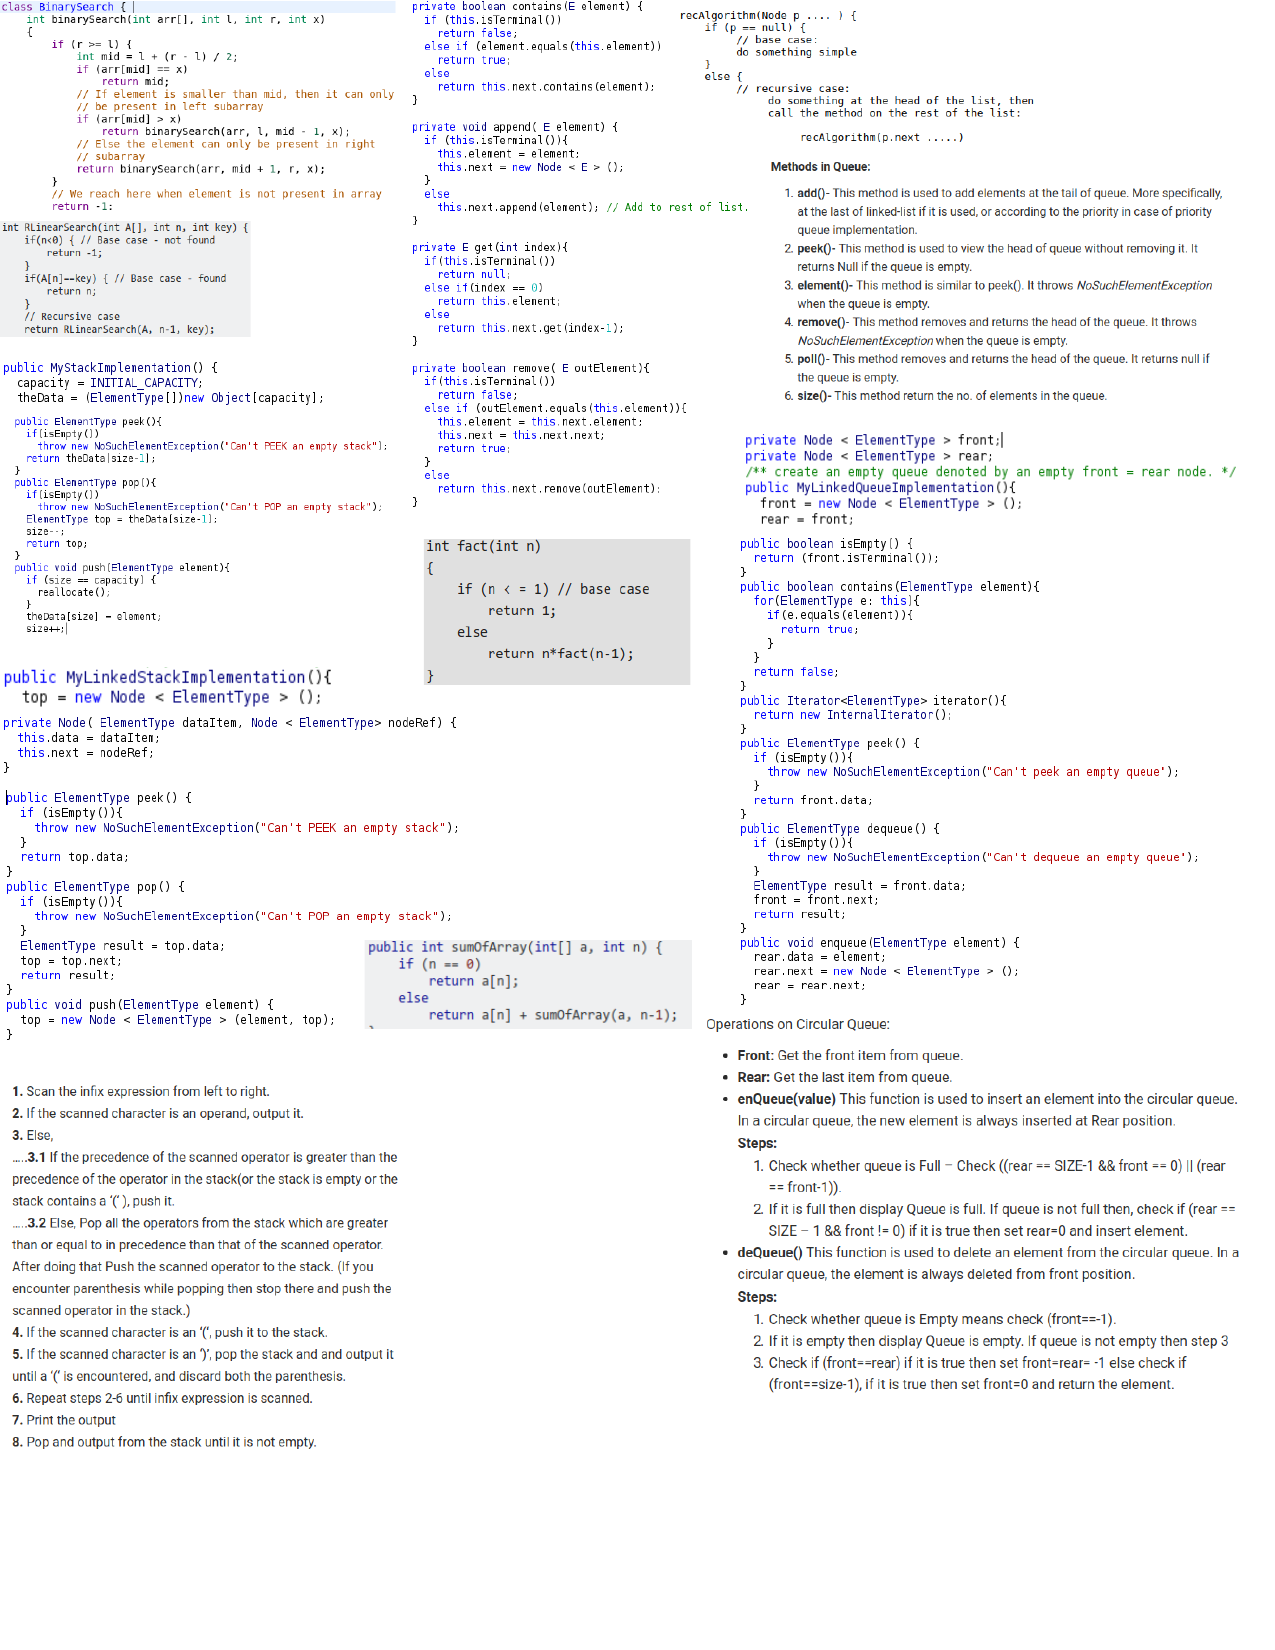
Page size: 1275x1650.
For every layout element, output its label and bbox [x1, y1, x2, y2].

picture [10, 1081, 399, 1455]
picture [0, 221, 251, 337]
picture [423, 539, 691, 685]
picture [408, 0, 1240, 529]
picture [11, 415, 389, 635]
picture [3, 790, 692, 1042]
picture [0, 0, 398, 210]
picture [735, 536, 1202, 1007]
picture [0, 360, 331, 406]
picture [701, 1014, 1239, 1401]
picture [768, 160, 1223, 404]
picture [0, 716, 458, 777]
picture [0, 667, 341, 708]
